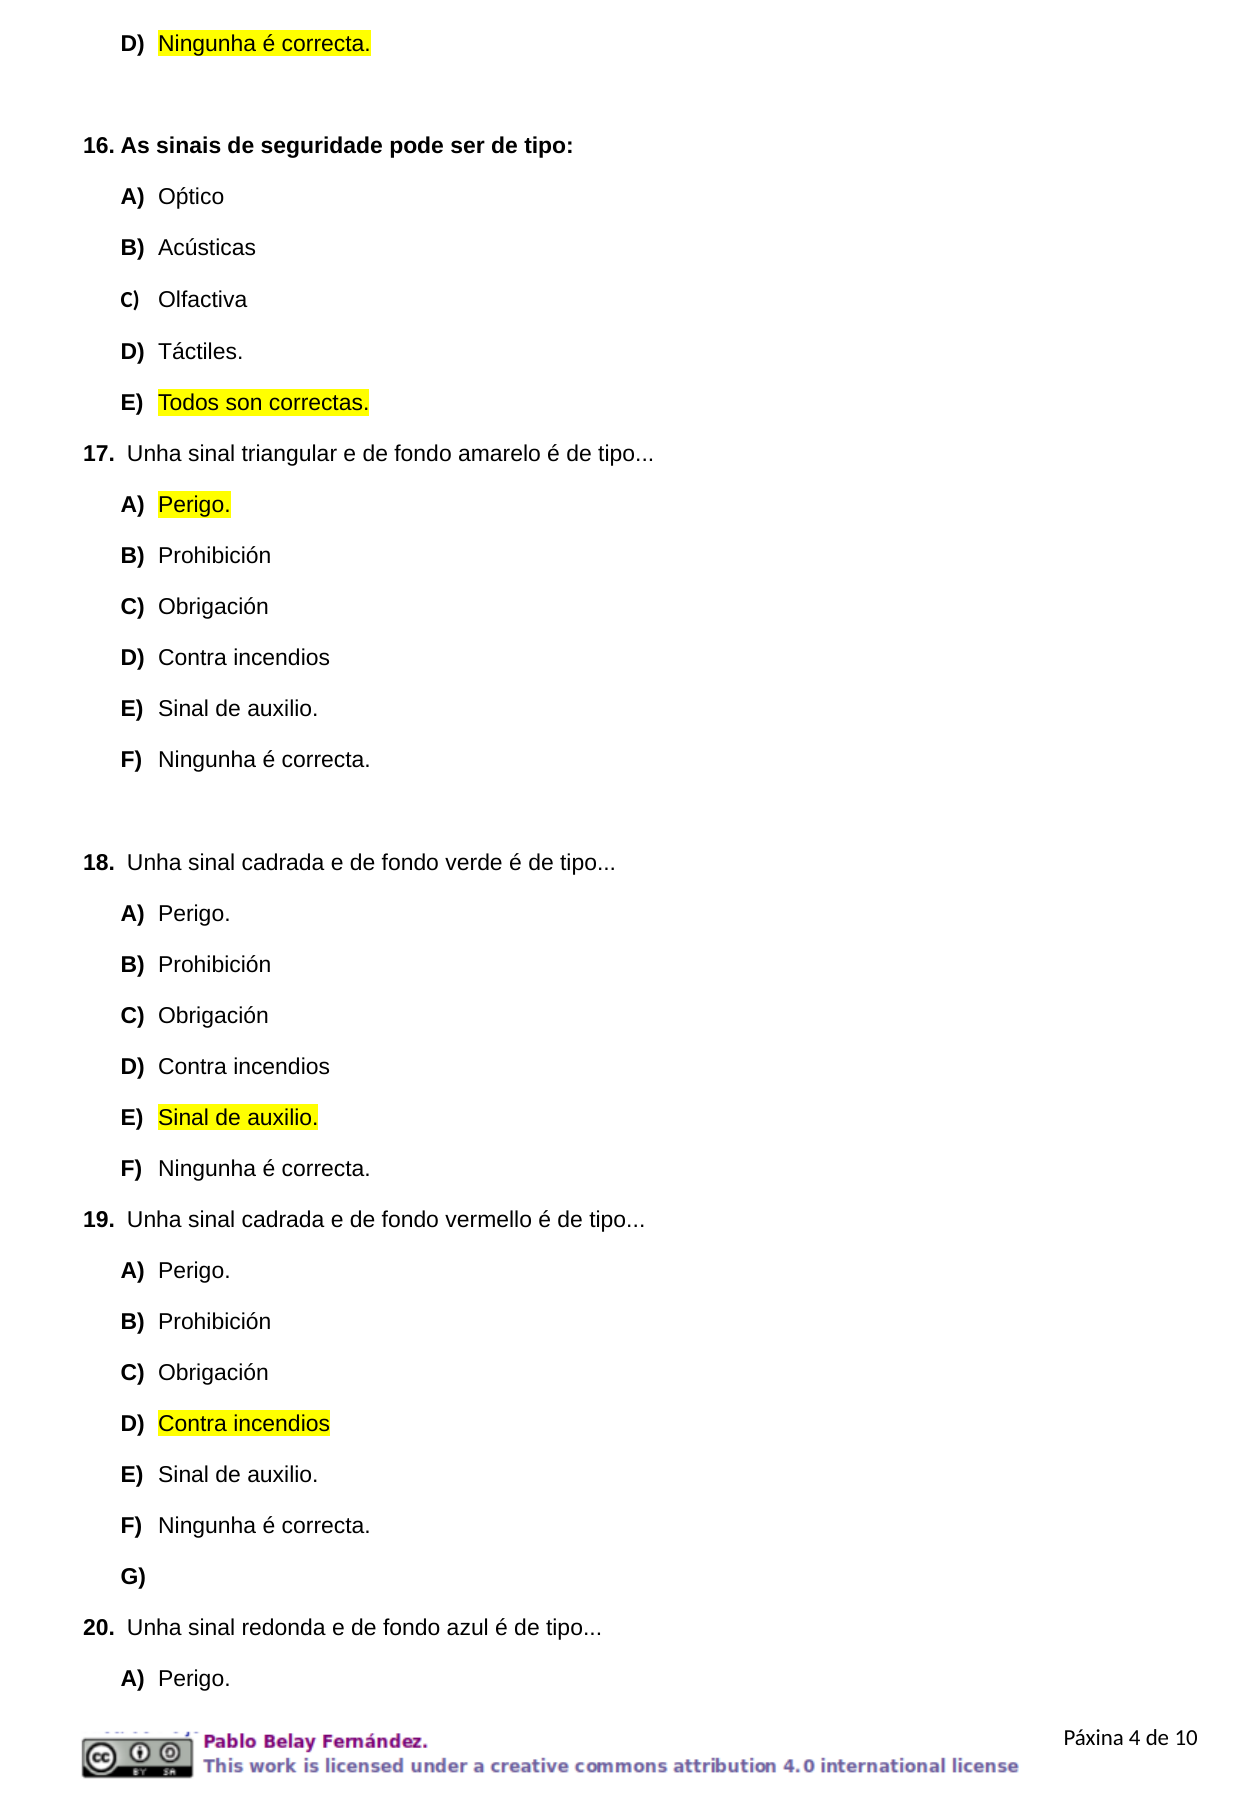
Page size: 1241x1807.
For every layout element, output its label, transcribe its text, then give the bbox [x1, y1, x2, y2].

list Acústicas [120, 234, 1197, 260]
list Obrigación [120, 1359, 1197, 1385]
list Obrigación [120, 1002, 1197, 1028]
list Táctiles. [120, 338, 1197, 364]
list Prohibición [120, 1308, 1197, 1334]
list Contra incendios [120, 1053, 1197, 1079]
list Unha sinal cadrada e de fondo verde é de tipo... [83, 848, 1197, 875]
list Sinal de auxilio. [120, 1104, 1197, 1130]
list Contra incendios [120, 1410, 1197, 1436]
list Ningunha é correcta. [120, 30, 1197, 56]
list Perigo. [120, 899, 1197, 926]
list Perigo. [120, 1665, 1197, 1692]
list Obrigación [120, 593, 1197, 620]
list Ningunha é correcta. [120, 746, 1197, 773]
list Prohibición [120, 951, 1197, 977]
list Prohibición [120, 542, 1197, 569]
list Unha sinal redonda e de fondo azul é de tipo... [83, 1614, 1197, 1641]
list Perigo. [120, 1257, 1197, 1283]
list Sinal de auxilio. [120, 1461, 1197, 1487]
list Unha sinal triangular e de fondo amarelo é de tipo... [83, 440, 1197, 467]
list As sinais de seguridade pode ser de tipo: [83, 132, 1197, 158]
list Sinal de auxilio. [120, 695, 1197, 722]
list Unha sinal cadrada e de fondo vermello é de tipo... [83, 1206, 1197, 1232]
picture [65, 1722, 1035, 1787]
list Olfactiva [120, 285, 1197, 313]
list Oṕtico [120, 183, 1197, 209]
list Ningunha é correcta. [120, 1512, 1197, 1538]
list Ningunha é correcta. [120, 1155, 1197, 1181]
list Perigo. [120, 491, 1197, 518]
list Contra incendios [120, 644, 1197, 671]
list Todos son correctas. [120, 389, 1197, 416]
